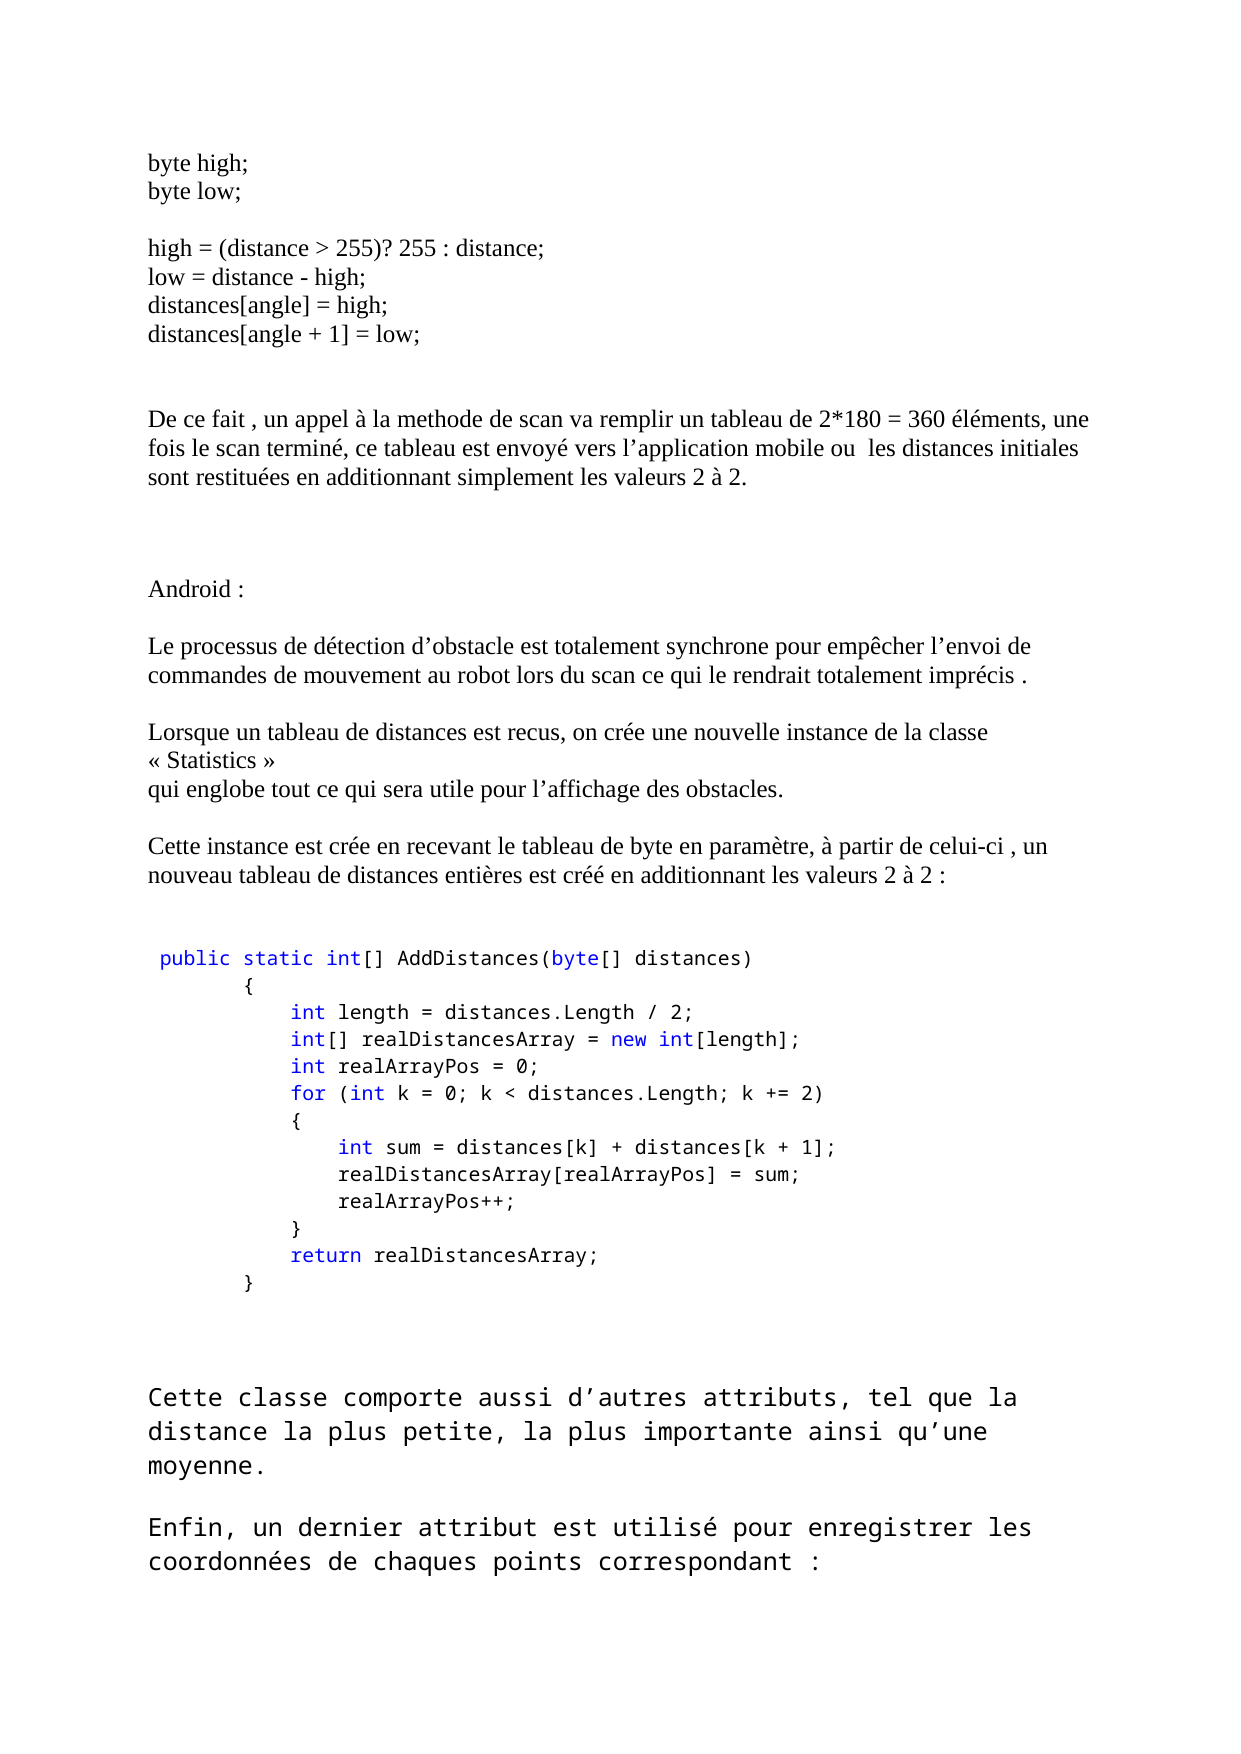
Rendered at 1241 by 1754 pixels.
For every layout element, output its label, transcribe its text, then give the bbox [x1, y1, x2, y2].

text qui englobe tout ce qui sera utile pour l’affichage des obstacles. [148, 774, 1093, 803]
text { [148, 972, 1093, 998]
text byte low; [148, 176, 1093, 205]
text De ce fait , un appel à la methode de scan va remplir un tableau de 2*180 = 360 éléments, une fois le scan terminé, ce tableau est envoyé vers l’application mobile ou les distances initiales sont restituées en additionnant simplement les valeurs 2 à 2. [148, 404, 1093, 490]
text high = (distance > 255)? 255 : distance; [148, 233, 1093, 262]
text byte high; [148, 148, 1093, 176]
text Cette instance est crée en recevant le tableau de byte en paramètre, à partir de celui-ci , un nouveau tableau de distances entières est créé en additionnant les valeurs 2 à 2 : [148, 831, 1093, 888]
text { [148, 1106, 1093, 1133]
text realDistancesArray[realArrayPos] = sum; [148, 1160, 1093, 1187]
text for (int k = 0; k < distances.Length; k += 2) [148, 1079, 1093, 1106]
text public static int[] AddDistances(byte[] distances) [148, 944, 1093, 972]
text Lorsque un tableau de distances est recus, on crée une nouvelle instance de la classe « Statistics » [148, 717, 1093, 774]
text int[] realDistancesArray = new int[length]; [148, 1026, 1093, 1052]
text distances[angle] = high; [148, 291, 1093, 319]
text int length = distances.Length / 2; [148, 998, 1093, 1026]
text } [148, 1268, 1093, 1295]
text } [148, 1214, 1093, 1241]
text Cette classe comporte aussi d’autres attributs, tel que la distance la plus petite, la plus importante ainsi qu’une moyenne. [148, 1379, 1093, 1482]
text int realArrayPos = 0; [148, 1052, 1093, 1079]
text return realDistancesArray; [148, 1241, 1093, 1268]
text Enfin, un dernier attribut est utilisé pour enregistrer les coordonnées de chaques points correspondant : [148, 1509, 1093, 1578]
text distances[angle + 1] = low; [148, 319, 1093, 348]
text low = distance - high; [148, 262, 1093, 291]
text Android : [148, 574, 1093, 603]
text Le processus de détection d’obstacle est totalement synchrone pour empêcher l’envoi de commandes de mouvement au robot lors du scan ce qui le rendrait totalement imprécis . [148, 631, 1093, 689]
text realArrayPos++; [148, 1187, 1093, 1214]
text int sum = distances[k] + distances[k + 1]; [148, 1133, 1093, 1160]
